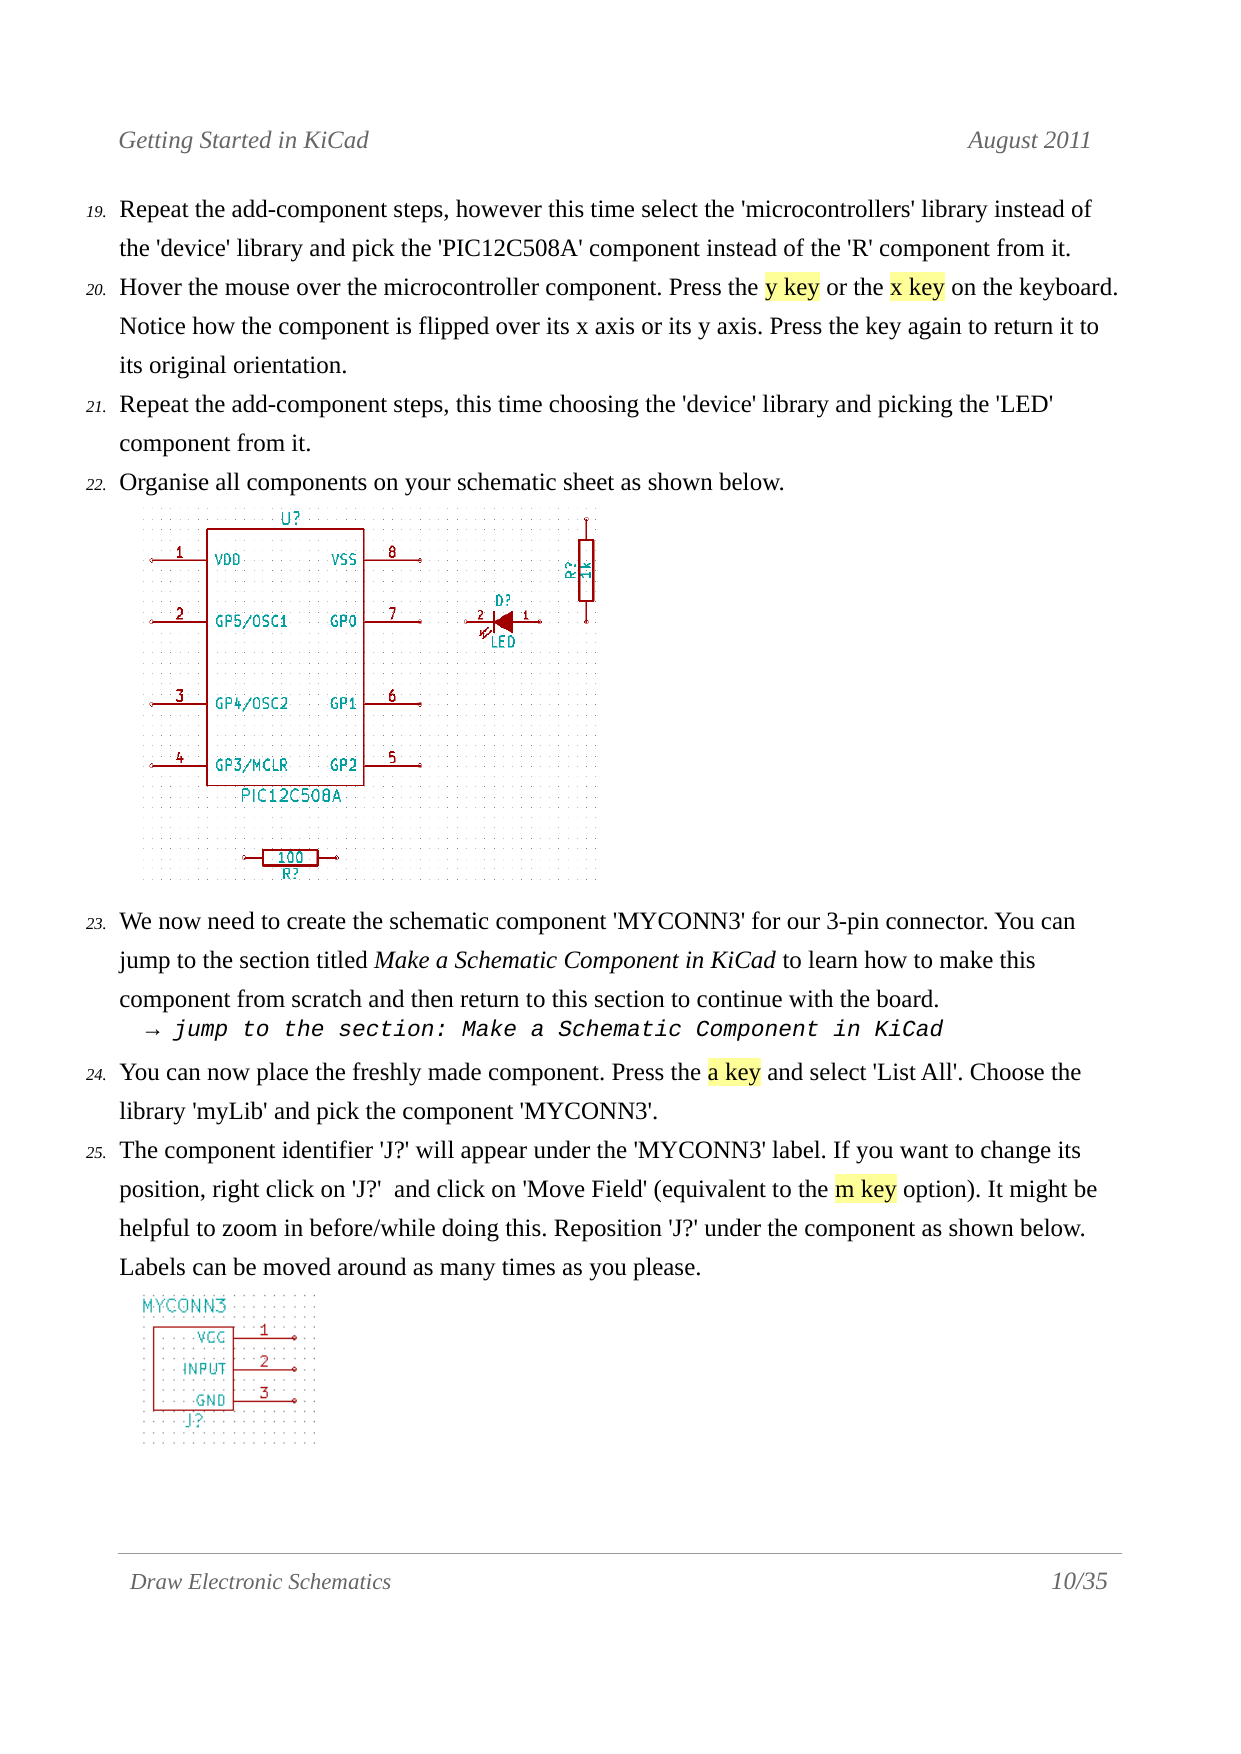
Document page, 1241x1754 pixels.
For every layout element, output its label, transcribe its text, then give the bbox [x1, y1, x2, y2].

list Repeat the add-component steps, however this time select the 'microcontrollers' library instead of the 'device' library and pick the 'PIC12C508A' component instead of the 'R' component from it. [119, 184, 1122, 262]
list You can now place the freshly made component. Press the a key and select 'List All'. Choose the library 'myLib' and pick the component 'MYCONN3'. [119, 1047, 1122, 1125]
list We now need to create the schematic component 'MYCONN3' for our 3-pin connector. You can jump to the section titled Make a Schematic Component in KiCad to learn how to make this component from scratch and then return to this section to continue with the board. [119, 896, 1122, 1012]
list Organise all components on your schematic sheet as shown below. [119, 457, 1122, 896]
list The component identifier 'J?' will appear under the 'MYCONN3' label. If you want to change its position, right click on 'J?' and click on 'Move Field' (equivalent to the m key option). It might be helpful to zoom in before/while doing this. Reposition 'J?' under the component as shown below. Labels can be moved around as many times as you please. [119, 1125, 1122, 1454]
list Hover the mouse over the microcontroller component. Press the y key or the x key on the keyboard. Notice how the component is flipped over its x axis or its y axis. Press the key again to return it to its original orientation. [119, 262, 1122, 379]
picture [135, 1290, 315, 1445]
text → jump to the section: Make a Schematic Component in KiCad [118, 1017, 1122, 1043]
picture [135, 504, 603, 887]
list Repeat the add-component steps, this time choosing the 'device' library and picking the 'LED' component from it. [119, 379, 1122, 457]
